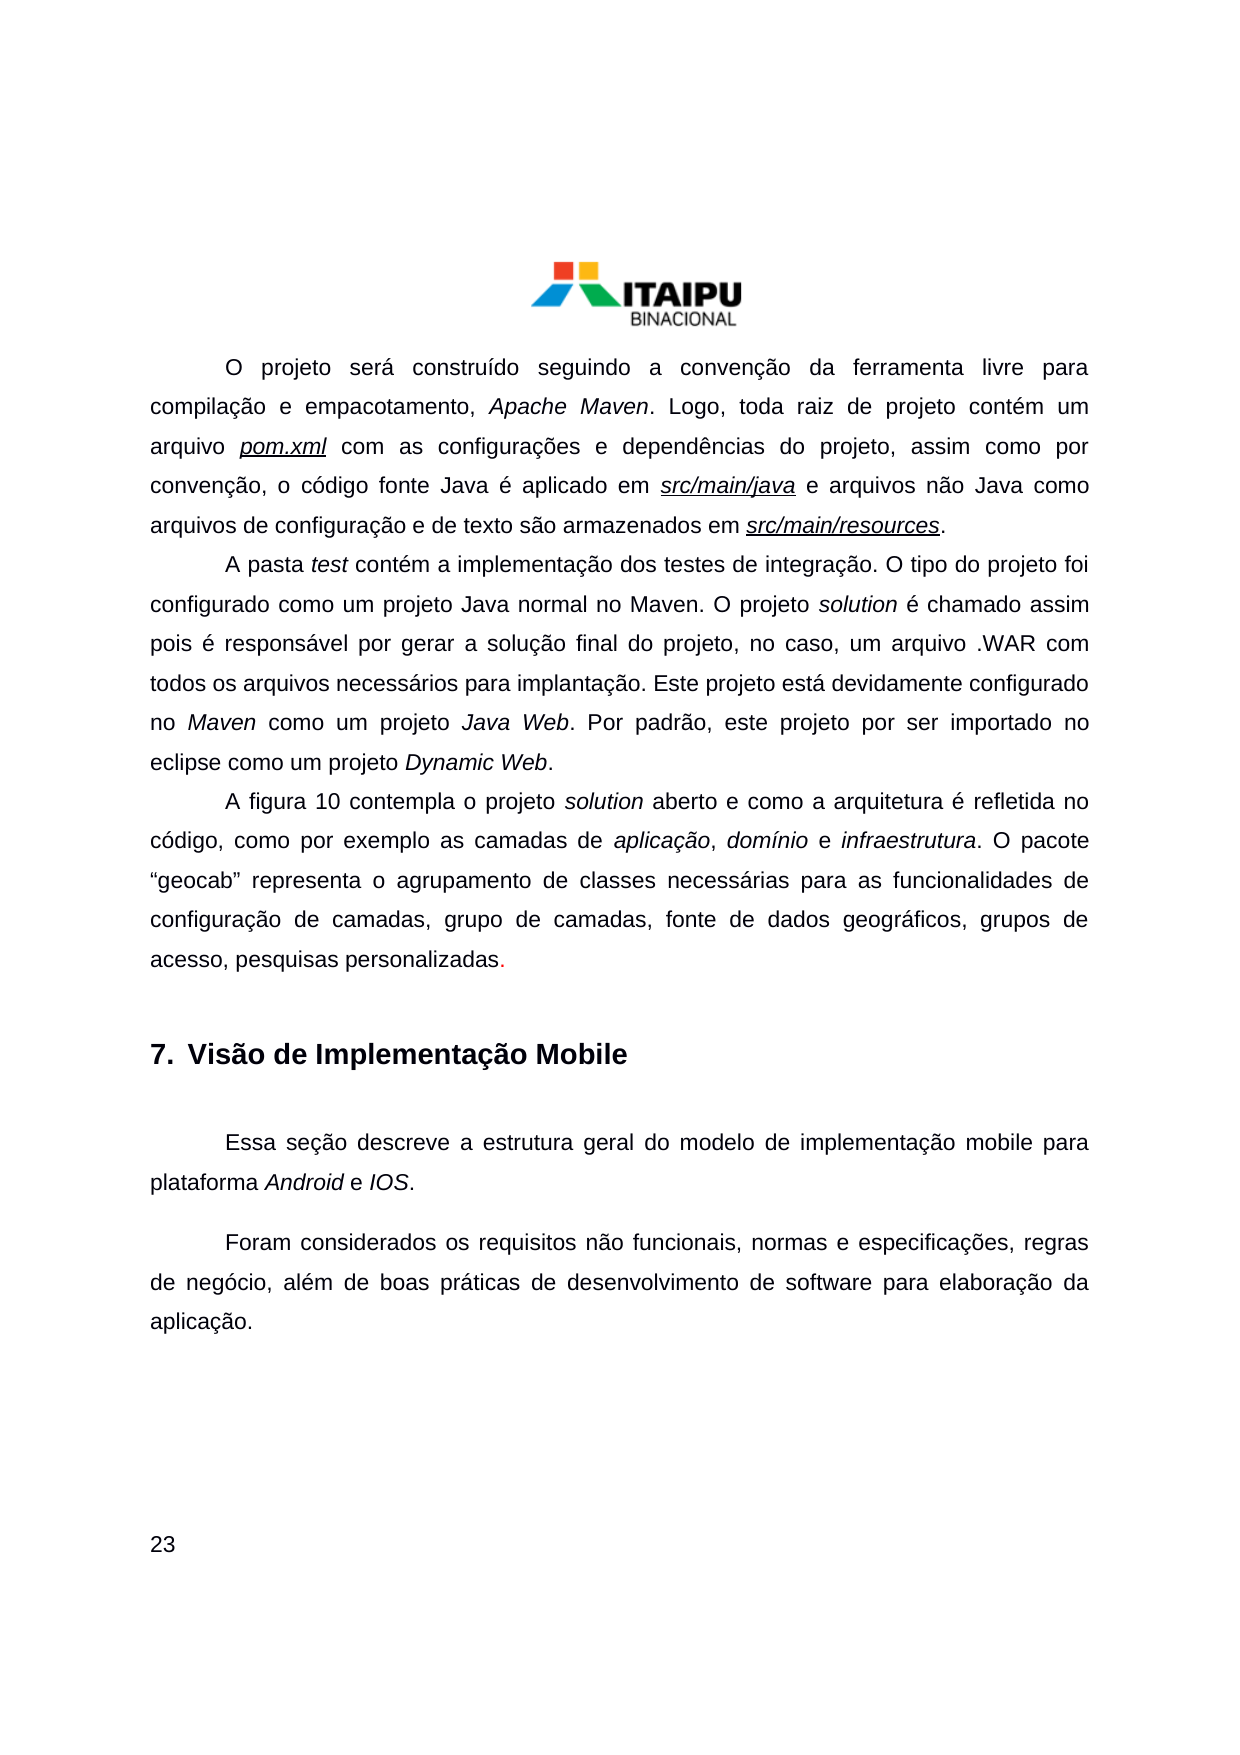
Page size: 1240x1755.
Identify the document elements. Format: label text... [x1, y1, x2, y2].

text O projeto será construído seguindo a convenção da ferramenta livre para compilação e empacotamento, Apache Maven. Logo, toda raiz de projeto contém um arquivo pom.xml com as configurações e dependências do projeto, assim como por convenção, o código fonte Java é aplicado em src/main/java e arquivos não Java como arquivos de configuração e de texto são armazenados em src/main/resources. [150, 354, 1089, 538]
text A figura 10 contempla o projeto solution aberto e como a arquitetura é refletida no código, como por exemplo as camadas de aplicação, domínio e infraestrutura. O pacote “geocab” representa o agrupamento de classes necessárias para as funcionalidades de configuração de camadas, grupo de camadas, fonte de dados geográficos, grupos de acesso, pesquisas personalizadas. [150, 788, 1089, 972]
list Visão de Implementação Mobile [150, 1037, 1089, 1071]
text Essa seção descreve a estrutura geral do modelo de implementação mobile para plataforma Android e IOS. [150, 1129, 1089, 1195]
text Foram considerados os requisitos não funcionais, normas e especificações, regras de negócio, além de boas práticas de desenvolvimento de software para elaboração da aplicação. [150, 1229, 1089, 1334]
text A pasta test contém a implementação dos testes de integração. O tipo do projeto foi configurado como um projeto Java normal no Maven. O projeto solution é chamado assim pois é responsável por gerar a solução final do projeto, no caso, um arquivo .WAR com todos os arquivos necessários para implantação. Este projeto está devidamente configurado no Maven como um projeto Java Web. Por padrão, este projeto por ser importado no eclipse como um projeto Dynamic Web. [150, 551, 1089, 775]
